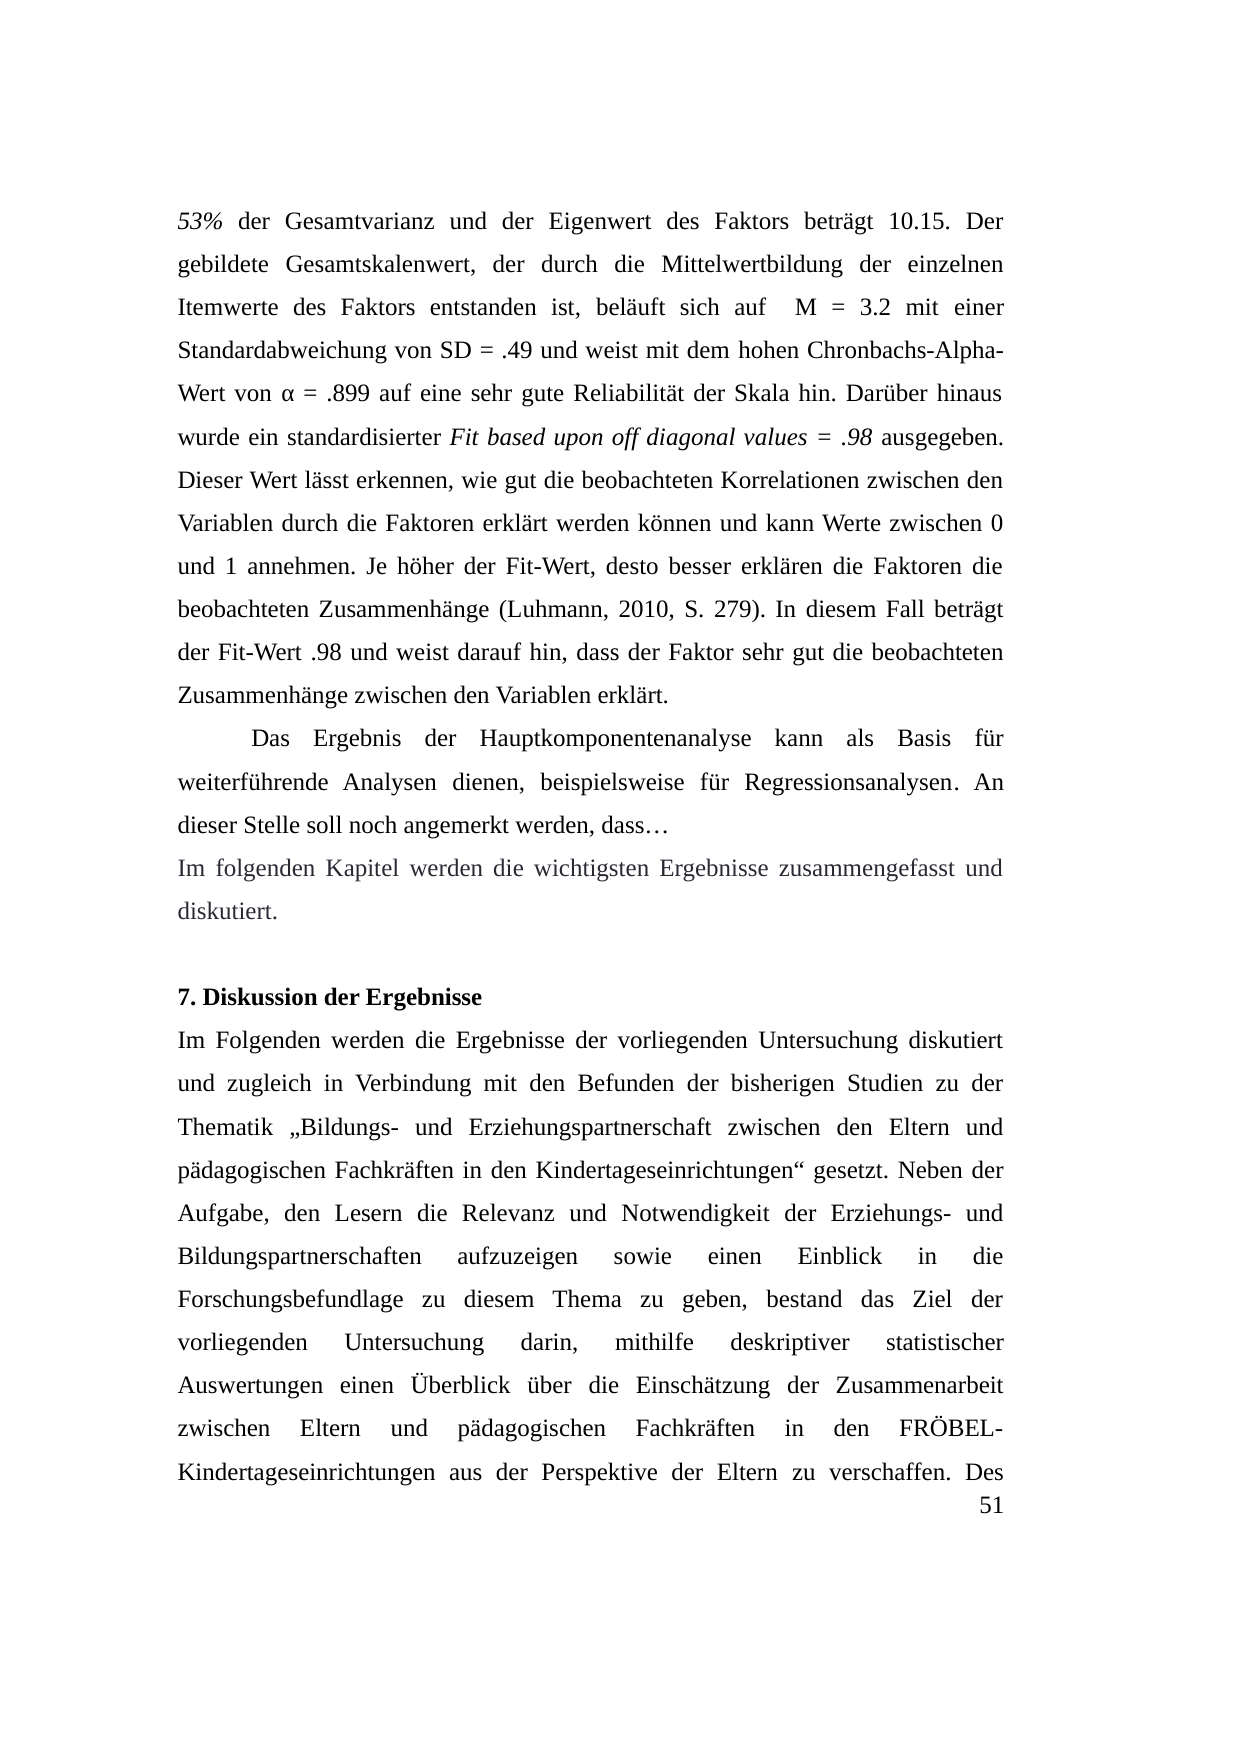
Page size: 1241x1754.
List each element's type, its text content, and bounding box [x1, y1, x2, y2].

text 53% der Gesamtvarianz und der Eigenwert des Faktors beträgt 10.15. Der gebildete Gesamtskalenwert, der durch die Mittelwertbildung der einzelnen Itemwerte des Faktors entstanden ist, beläuft sich auf M = 3.2 mit einer Standardabweichung von SD = .49 und weist mit dem hohen Chronbachs-Alpha-Wert von α = .899 auf eine sehr gute Reliabilität der Skala hin. Darüber hinaus wurde ein standardisierter Fit based upon off diagonal values = .98 ausgegeben. Dieser Wert lässt erkennen, wie gut die beobachteten Korrelationen zwischen den Variablen durch die Faktoren erklärt werden können und kann Werte zwischen 0 und 1 annehmen. Je höher der Fit-Wert, desto besser erklären die Faktoren die beobachteten Zusammenhänge (Luhmann, 2010, S. 279). In diesem Fall beträgt der Fit-Wert .98 und weist darauf hin, dass der Faktor sehr gut die beobachteten Zusammenhänge zwischen den Variablen erklärt. [177, 206, 1004, 709]
text Das Ergebnis der Hauptkomponentenanalyse kann als Basis für weiterführende Analysen dienen, beispielsweise für Regressionsanalysen. An dieser Stelle soll noch angemerkt werden, dass… [177, 723, 1004, 838]
text Im Folgenden werden die Ergebnisse der vorliegenden Untersuchung diskutiert und zugleich in Verbindung mit den Befunden der bisherigen Studien zu der Thematik „Bildungs- und Erziehungspartnerschaft zwischen den Eltern und pädagogischen Fachkräften in den Kindertageseinrichtungen“ gesetzt. Neben der Aufgabe, den Lesern die Relevanz und Notwendigkeit der Erziehungs- und Bildungspartnerschaften aufzuzeigen sowie einen Einblick in die Forschungsbefundlage zu diesem Thema zu geben, bestand das Ziel der vorliegenden Untersuchung darin, mithilfe deskriptiver statistischer Auswertungen einen Überblick über die Einschätzung der Zusammenarbeit zwischen Eltern und pädagogischen Fachkräften in den FRÖBEL-Kindertageseinrichtungen aus der Perspektive der Eltern zu verschaffen. Des [177, 1025, 1004, 1485]
text 7. Diskussion der Ergebnisse [177, 982, 1004, 1011]
text Im folgenden Kapitel werden die wichtigsten Ergebnisse zusammengefasst und diskutiert. [177, 853, 1004, 925]
